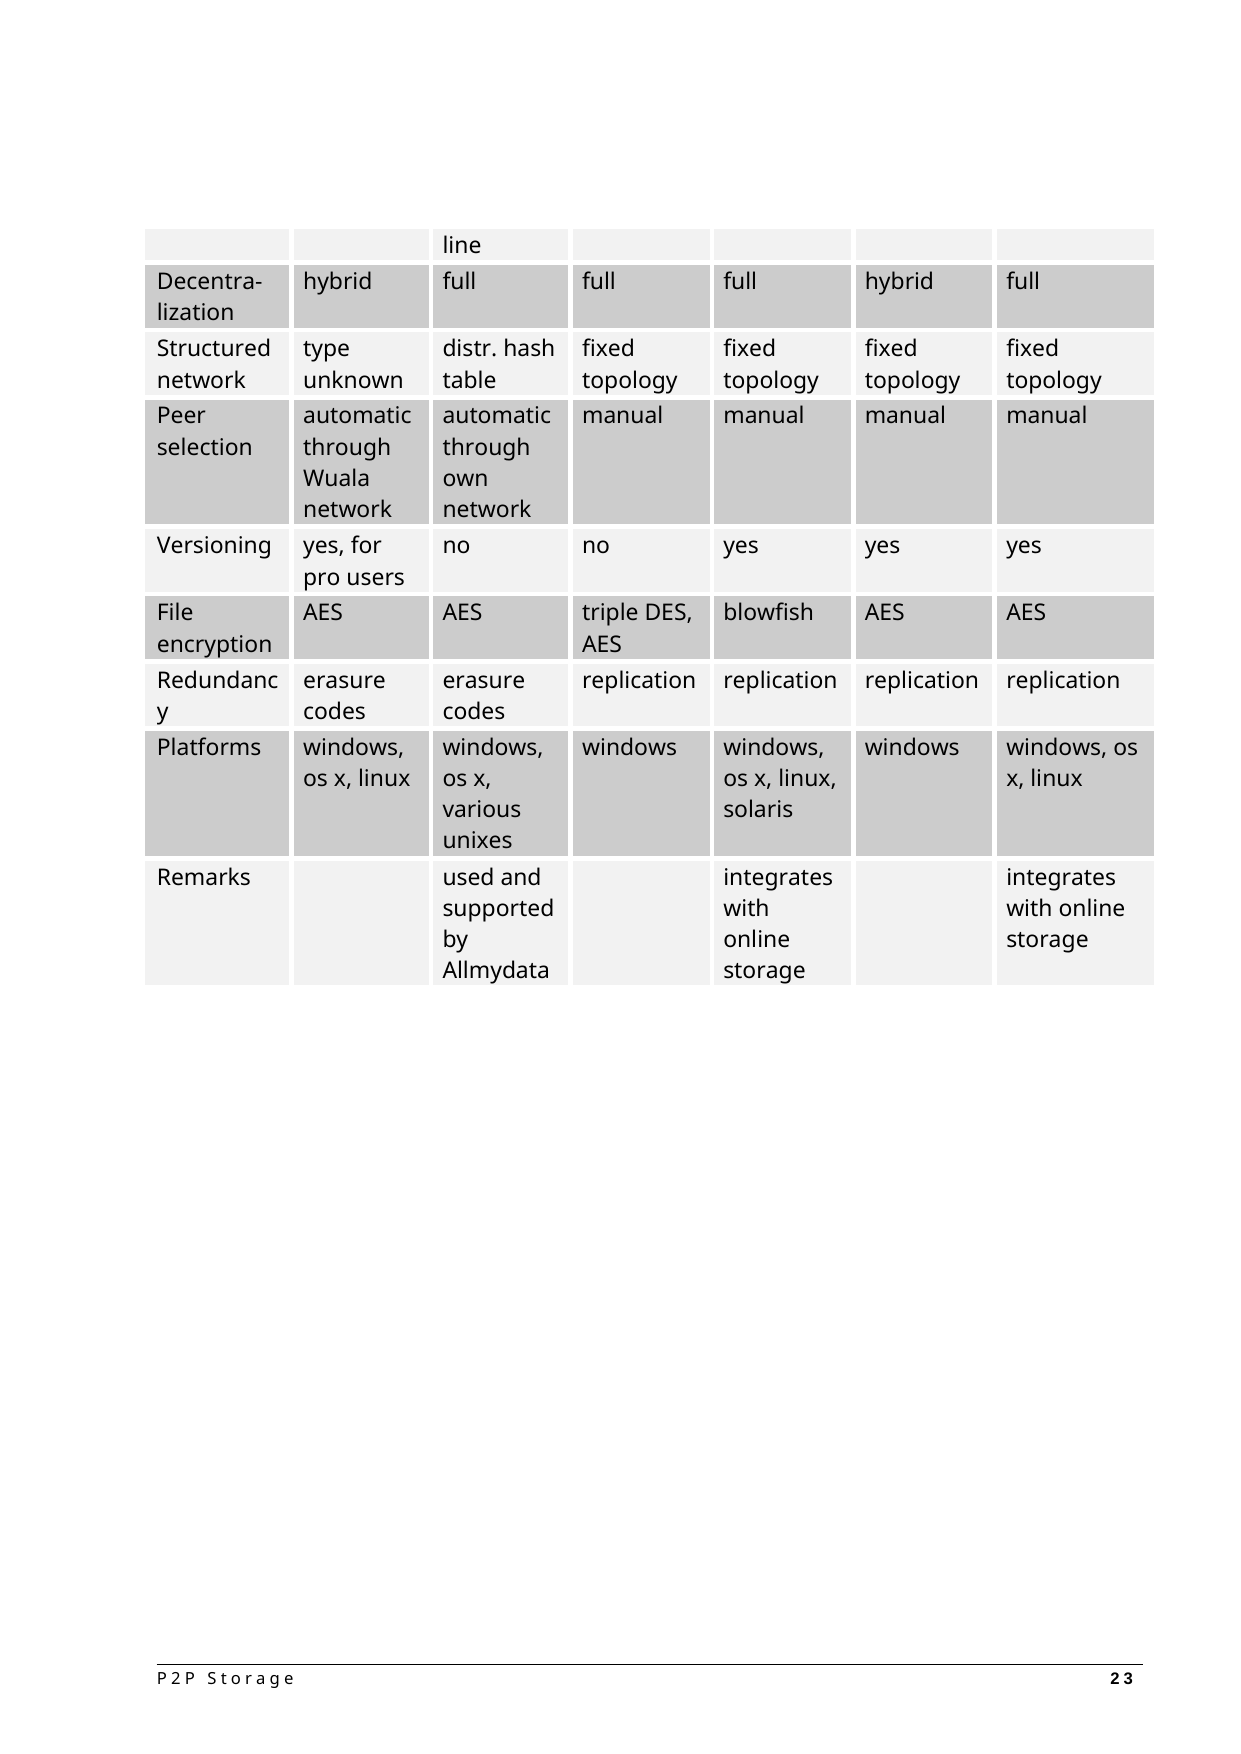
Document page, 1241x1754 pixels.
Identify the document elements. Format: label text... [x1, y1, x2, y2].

table_cell yes, for pro users [294, 529, 429, 592]
table_cell AES [997, 596, 1154, 659]
table_cell erasure codes [294, 664, 429, 726]
table_cell no [573, 529, 710, 592]
table_cell windows [573, 731, 710, 856]
table_cell blowfish [714, 596, 851, 659]
table_cell fixed topology [573, 332, 710, 395]
table_cell manual [573, 400, 710, 524]
table_cell fixed topology [997, 332, 1154, 395]
table_cell windows, os x, various unixes [433, 731, 568, 856]
table_cell full [997, 265, 1154, 328]
table_cell no [433, 529, 568, 592]
table_cell erasure codes [433, 664, 568, 726]
table_cell yes [856, 529, 992, 592]
table_cell Platforms [145, 731, 289, 856]
table_cell windows, os x, linux [294, 731, 429, 856]
table_cell replication [573, 664, 710, 726]
table_cell fixed topology [856, 332, 992, 395]
table_cell manual [856, 400, 992, 524]
table_cell Structured network [145, 332, 289, 395]
table_cell [856, 229, 992, 260]
table_cell integrates with online storage [714, 861, 851, 985]
table_cell yes [714, 529, 851, 592]
table_cell yes [997, 529, 1154, 592]
table_cell triple DES, AES [573, 596, 710, 659]
table_cell full [714, 265, 851, 328]
table_cell Peer selection [145, 400, 289, 524]
table_cell hybrid [856, 265, 992, 328]
table_cell Decentra-lization [145, 265, 289, 328]
table_cell [997, 229, 1154, 260]
table_cell full [433, 265, 568, 328]
table_cell manual [714, 400, 851, 524]
table_cell fixed topology [714, 332, 851, 395]
table_cell windows, os x, linux [997, 731, 1154, 856]
table_cell Remarks [145, 861, 289, 985]
table_cell [856, 861, 992, 985]
table_cell replication [714, 664, 851, 726]
table_cell hybrid [294, 265, 429, 328]
table_cell full [573, 265, 710, 328]
table_cell Redundancy [145, 664, 289, 726]
table_cell [573, 861, 710, 985]
table_cell AES [856, 596, 992, 659]
table_cell automatic through own network [433, 400, 568, 524]
table_cell [294, 229, 429, 260]
table_cell AES [294, 596, 429, 659]
table_cell automatic through Wuala network [294, 400, 429, 524]
table_cell replication [997, 664, 1154, 726]
table_cell [573, 229, 710, 260]
table_cell line [433, 229, 568, 260]
table_cell integrates with online storage [997, 861, 1154, 985]
table_cell [714, 229, 851, 260]
table_cell replication [856, 664, 992, 726]
table_cell File encryption [145, 596, 289, 659]
table_cell used and supported by Allmydata [433, 861, 568, 985]
table_cell Versioning [145, 529, 289, 592]
table_cell [145, 229, 289, 260]
table_cell windows [856, 731, 992, 856]
table_cell AES [433, 596, 568, 659]
table_cell manual [997, 400, 1154, 524]
table_cell distr. hash table [433, 332, 568, 395]
table_cell windows, os x, linux, solaris [714, 731, 851, 856]
table_cell [294, 861, 429, 985]
table_cell type unknown [294, 332, 429, 395]
